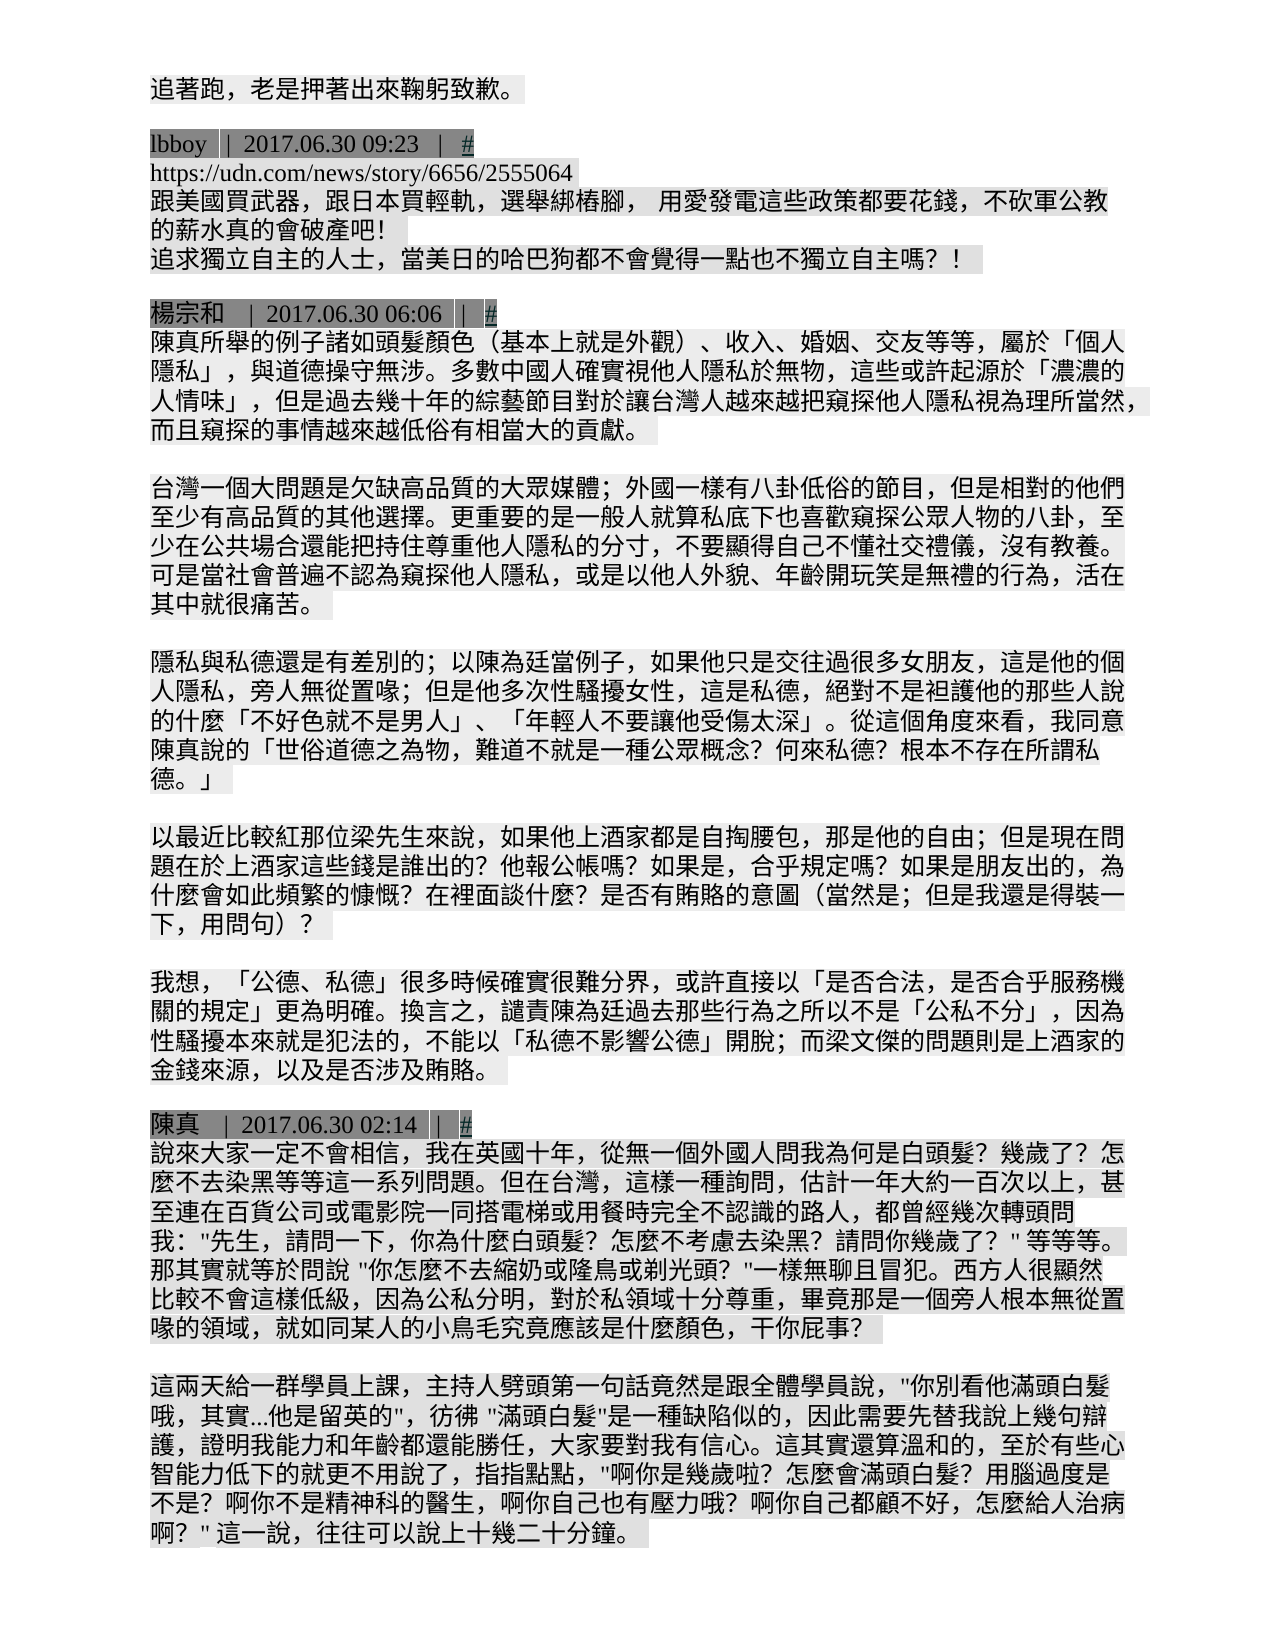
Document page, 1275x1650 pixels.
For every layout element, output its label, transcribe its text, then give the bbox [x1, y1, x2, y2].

text lbboy | 2017.06.30 09:23 | # [150, 129, 1125, 158]
text 說來大家一定不會相信，我在英國十年，從無一個外國人問我為何是白頭髮？幾歲了？怎麼不去染黑等等這一系列問題。但在台灣，這樣一種詢問，估計一年大約一百次以上，甚至連在百貨公司或電影院一同搭電梯或用餐時完全不認識的路人，都曾經幾次轉頭問我："先生，請問一下，你為什麼白頭髮？怎麼不考慮去染黑？請問你幾歲了？" 等等等。那其實就等於問說 "你怎麼不去縮奶或隆鳥或剃光頭？"一樣無聊且冒犯。西方人很顯然比較不會這樣低級，因為公私分明，對於私領域十分尊重，畢竟那是一個旁人根本無從置喙的領域，就如同某人的小鳥毛究竟應該是什麼顏色，干你屁事？ 這兩天給一群學員上課，主持人劈頭第一句話竟然是跟全體學員說，"你別看他滿頭白髮哦，其實...他是留英的"，彷彿 "滿頭白髮"是一種缺陷似的，因此需要先替我說上幾句辯護，證明我能力和年齡都還能勝任，大家要對我有信心。這其實還算溫和的，至於有些心智能力低下的就更不用說了，指指點點，"啊你是幾歲啦？怎麼會滿頭白髮？用腦過度是不是？啊你不是精神科的醫生，啊你自己也有壓力哦？啊你自己都顧不好，怎麼給人治病啊？" 這一說，往往可以說上十幾二十分鐘。 許多時候，在日常生活中，哪怕也許我只是出去找個麵攤叫一碗麵吃，老闆娘還沒開口，就在她開口前的幾秒鐘，我就知道她要問些什麼了，肯定又是要盤問我這一系列問題。有幾次，我就直接幫對方先問了，"你是要問我為何白頭髮？幾歲了？怎麼不去染黑？" 對不對。許多時候，我很想故意拿對方的各種身體特徵來反問，例如："妳的胸部怎麼腫成這樣？請問妳是在當奶媽嗎？"有些時候，我甚至很想幫對方加碼詢問，比方說："可是，倫家的小鳥毛是黑色的耶！不信嗎？有沒有興趣看看啊？" 我當然不敢這麼做，畢竟我知道人們並無惡意。不過，雖無惡意，八卦卻是一種低能心靈與脆弱人格的特徵。在醫院裏，同事之間，八卦滿天飛，每天都有。我從不參與一句，並非我道德崇高，而是我沒有那樣一種窩囊心靈。我無絲毫興趣私下去議論別人的家務事，太低能了。不但低能，而且深具侵略性，彷彿人不是人，而只是一種八卦的總和。 大多時候，我知道人們從這樣一系列的髮色質問中能得到莫大的低級樂趣，於是我往往就乾脆自動犧牲小我，創造一些讓他們更開心的笑話，以娛大眾。比方說，曾經有病人誇我，"陳醫師好年輕啊，應該還沒七十歲吧？！" 每次我說這類自我嘲諷的笑話給質問者聽，他們就更開心了。 除了白髮，職業也是一個主要發問系列。一旦台灣人知道你是醫生，接下來第一道問題肯定是問你 "一個月賺多少錢？" 然後對你充滿錢財這方面的偏見與認定，認定你一定很有錢。萬一他相信你沒什麼錢而且看你穿著十分破舊，他就會說人家誰誰誰哪個醫生一個月賺多少耶，意思是你肯定不是一個優秀有成就的醫生，然後就會對你逐漸有一種難以掩飾的戲謔與輕蔑。特別是當你在一些比較基層的地區性醫院工作時，甚至連員工同事也會看不起你，意思是說，他不會以一般台灣人對於醫生的那種仰慕佩服的眼光看待你，他覺得他是可以跟你平起平坐的，但他覺得自己就只能用遠距仰角的姿勢去瞻仰其他 "名醫"，因為他認定，倘若你是個 "成功" 的 "名醫"，怎麼可能會來 "這種" 醫院工作？所謂 "這種" 醫院，指的是它很基層，而不是"有名"的大醫院或醫學中心。 講這些是要給公、私問題鋪個路。也許探私窺密帶給許多人一種莫名的興奮快感，特別是當它是一種負面訊息時，也許感覺就更爽了，但這畢竟是一種低能猥瑣心靈的特徵與養份。台灣人的個性似乎就是如此，對於與大眾無關、並且根本無從理解與討論的私領域，非常非常非常非常有興趣，但是，對於公眾是非卻毫無興趣可言。美國就算殺死一億人，恐怕也比不上比方說某個爆奶正妹主播胸前的一粒青春痘更能引起他的興趣與熱情。 你看，每隔一小段時間，台灣社會就會出現某個什麼私人事件，然後媒體就會天天疲勞轟炸，全民參與討論，蠢血沸騰到爆，伸張所謂正義。美國就算侵略血洗一百個國家，也引不起這麼火熱狂暴的興趣與激情。而且，誰敢稍有意見不同，全民便霸凌抹黑之，真的是非常低能猥瑣的一個社會。 我從不去任何其它地方留言，因為我知道幾乎沒有一個地方會在乎公私分明以及私領域之神聖性的問題，簡單說就是，台灣人缺乏議論事情與想法的能力，但是對於製造或談論人身八卦卻十分激情與擅長，熱度破表。 當然，朋友之間要問什麼或談什麼統統都沒問題。上面的白髮例子指的純粹是路人或萍水相逢的陌生人，各自素昧平生，卻對別人的頭髮顏色如此感興趣，這已經不是少數人的問題，而是一種島上極其普遍的文化屬性與現象了；人們對於他人腦殼底下的東西或方寸之間絲毫不感興趣，但卻對於頭皮以上的頭髮顏色居然如此嚴重關切。此一現象之荒唐，就如同台灣人對於哪怕僅僅只是某個路人甲和路人乙之間發生了什麼外人不可能知道的私人糾紛如此熱烈關切，但是，對於事關眾人長久生死存亡的公眾事務，卻完完全全提不起一絲興趣，你很難說這是一種成熟社會或健康心靈的表現。 講這麼多，只是為了回到前一則留言。事實上，我並不認為公德私德是一個有效良好的分類。世俗道德之為物，難道不就是一種公眾概念？何來私德？根本不存在所謂私德。或者也可以這麼說：倘若道德是一種私密性的存在，如何可能對它做出評價？也就是說，就算有私德這回事，我們也根本無從評價。就算法律在私人事務之間做出裁判，也僅僅只是針對法律概念，而非道德裁判。法律混雜道德不但是落後的野蠻的，同時也是危險的，因為它越了界，居然對私密主觀之唯心世界做出概念上不可能成立的道德裁判。這樣一種對於私密世界的越界、侵略與冒犯，本身就是一種最大的敗德。 若由我來分類，我會說：所有道德都是公眾概念，沒有私德這東西；就如同所有語言都是公眾概念，絕對沒有一種語言是僅僅屬於某個人而不曾為其他人所知的。換個方式也可以這麼說，道德有兩種，一種可說可議可批判，另一種則不可說無法議論無從批判，套句維根斯坦的名言，"對於那些不可說的東西，我們只能保持沉默"。 相對於這樣一種態度，無非就是柏楊或胡適所經常批評的那樣一種公私不分，高舉所謂私德大旗，以私害公，甚至病態到這樣一種瘋狂地步：對於不可知不可說無法思議難以評價的私人事務，哇，X它媽的真是興奮熱烈到極點，眾人傾巢而出，爭相發言，每次簡直就是一場瘋狂的全民灑口水、敲鍵盤運動，大家愛怎麼說就能怎麼說，指指點點，口水多過茶，任意想像，信口開河，好像簡直就要爽死了似的，但卻又美其名為愛心或正義，其實不是，是嗜血。他並不是真的在乎什麼，他只是聞到血腥的味道，爭相舔舐，覺得很爽。一旦瘋狂八卦熱潮一過，就立即意興闌珊，彷彿根本沒這回事。 我想，我應該是台灣第一個公開批評 "愛台灣" 的人。這個口號在20年前剛出現時，人們根本不會把它看成一種邪惡之物。一開始，我寫信給人渣黨內一些昔日舊識大老們，表達我對他們提倡這種法西斯概念的強烈反感，因為非常卑鄙且有害。記得當時有個跟我很要好的老師，一位台大十分德高望重的教授，看到了這些信和文章，很納悶地寫信給我說他實在看不出來 "愛台灣" 有哪一點不對？ 後來，"愛台灣" 之聲更是甚囂塵上，我實在受不了，就發表了 "給長老教會的一封公開信"，從此揭開我新一波的悲慘命運。這封信寫完之後，藏在倉庫裏藏了好幾個月後才發表，因為我實在不想公開用很嚴厲的話批評 "同志"。所謂 "愛台灣"，難道你看不出來它其實就是 "愛台灣國" 的簡稱？但我反對的不是愛哪一國，而是反對政治概念成為一種道德唯心私密概念 (例如 "愛") 的判準，甚至是唯一判準，藉以檢驗個人內心，從而畫分敵我，妖魔化異己。政治居然囂張到檢驗起每個人的內心狀態來了，誰對台獨或台灣種種或人渣黨稍有批評，馬上就會被冠上一個 "不愛台灣" 的道德罪名，人人得而誅之。如果這不叫做法西斯，什麼是法西斯？ 法律尚且不應該入侵私密唯心領域，做為獎懲判準，何況政治。其實早在這之前，差不多1995-1996年左右，腐敗貪婪行事齷齪邪惡的大漢奸李登輝，就曾推動過一個叫 "心靈改造工程" 運動，說要改造台灣人的內心，朝所謂 "本土認同" 來深化心靈 ，簡單說就是為台獨進一步暖身。 這個 "心靈改造工程" 當然很成功，但它一開始是以一種比較隱約的方式進行洗腦工程，兩年後轉化成 "愛台灣" 之後，卻是以一種十分高調、大扣紅帽子的方式，肆無忌憚地進行政治獵巫，開始大舉醜化所謂的 "他們中國人"，美化並神聖化 "我們台灣人"。在邱義仁的策畫下，掀起一波以挑撥族群仇恨方式的政治鬥爭與洗腦。 一兩年後，阿扁當權，這波醜化 "他們中國人" 的獵巫行動與挑撥族群仇恨對立的 "心靈改造工程"，自此如入無人之境，為所欲為，跡近瘋狂。2008年，馬英九以壓倒性票數當選總統，但他不但沒有撥亂反正，反而處處迎合，說要當一個什麼 "全民" 總統，不知道是真蠢還是故意裝糊塗。不過這不是我要說的。重點不是政治，而是政治居然凌駕了基本人性與道德，政治居然成為一種檢驗道德與心靈的鬥爭工具。 我當然不是說不能推展統或獨，而是說那樣一種愛台灣式的推展法，恰恰就是一種法西斯，政治顏色凌駕了心靈，凌駕了一切是非善惡，成為這島上唯一的健康心靈指標與道德判準，誰敢對於綠營思維或其人事物有所不敬，誰就會遭到綠色暴民們無所不用其極的群起瘋狂攻擊、騷擾與抹黑。 應該差不多是2002年的初秋吧，因為葉小慧的一篇文章，我覺得我的忍耐已經到了極限，就像戀人的心碎了似的，於是發表了 "一封告別信"，決心跟過去的所謂同志們從此一刀兩斷。如果他們是那光，那我就是那黑暗，總之，光明黑暗兩者絕對湊不到一塊來。 大陸人自然無從體會島內過去20幾年來這段至今持續進行中的歷史，就算島內人士其實也不一定能清楚意識到這一切政治惡性操作。同樣的操作還有很多，例如為了鬥垮國民黨，甚至就連核電政策這樣一種高度專業的理性議題，居然也能炒作成道德獵巫運動與道德檢驗，例如倡導 "我是人，我反核"，意味著誰敢不反核，那麼他的人格、人性與道德就是徹底敗壞，人人得而誅之。這個人渣黨之惡行程度，真是毫無底線，什麼事都幹得出來。 之所以講這些，仍然還是老話一句，我不是要談政治，而是要談公與私的分界，談道德本質之為物，談政治之敗壞人性與是非善惡，談政治之惡質與濫用。意識到這些也許是重要的，因為它或多或少可以讓我們在一片混亂與黑暗喧囂中，盡可能保有一點應有的人性和道德感及是非價值判斷。 (待續) [150, 1139, 1125, 1548]
text 陳真所舉的例子諸如頭髮顏色（基本上就是外觀）、收入、婚姻、交友等等，屬於「個人隱私」，與道德操守無涉。多數中國人確實視他人隱私於無物，這些或許起源於「濃濃的人情味」，但是過去幾十年的綜藝節目對於讓台灣人越來越把窺探他人隱私視為理所當然，而且窺探的事情越來越低俗有相當大的貢獻。 台灣一個大問題是欠缺高品質的大眾媒體；外國一樣有八卦低俗的節目，但是相對的他們至少有高品質的其他選擇。更重要的是一般人就算私底下也喜歡窺探公眾人物的八卦，至少在公共場合還能把持住尊重他人隱私的分寸，不要顯得自己不懂社交禮儀，沒有教養。可是當社會普遍不認為窺探他人隱私，或是以他人外貌、年齡開玩笑是無禮的行為，活在其中就很痛苦。 隱私與私德還是有差別的；以陳為廷當例子，如果他只是交往過很多女朋友，這是他的個人隱私，旁人無從置喙；但是他多次性騷擾女性，這是私德，絕對不是袒護他的那些人說的什麼「不好色就不是男人」、「年輕人不要讓他受傷太深」。從這個角度來看，我同意陳真說的「世俗道德之為物，難道不就是一種公眾概念？何來私德？根本不存在所謂私德。」 以最近比較紅那位梁先生來說，如果他上酒家都是自掏腰包，那是他的自由；但是現在問題在於上酒家這些錢是誰出的？他報公帳嗎？如果是，合乎規定嗎？如果是朋友出的，為什麼會如此頻繁的慷慨？在裡面談什麼？是否有賄賂的意圖（當然是；但是我還是得裝一下，用問句）？ 我想，「公德、私德」很多時候確實很難分界，或許直接以「是否合法，是否合乎服務機關的規定」更為明確。換言之，譴責陳為廷過去那些行為之所以不是「公私不分」，因為性騷擾本來就是犯法的，不能以「私德不影響公德」開脫；而梁文傑的問題則是上酒家的金錢來源，以及是否涉及賄賂。 [150, 328, 1125, 1085]
text https://udn.com/news/story/6656/2555064 跟美國買武器，跟日本買輕軌，選舉綁樁腳， 用愛發電這些政策都要花錢，不砍軍公教的薪水真的會破產吧！ 追求獨立自主的人士，當美日的哈巴狗都不會覺得一點也不獨立自主嗎？！ [150, 158, 1125, 274]
text 楊宗和 | 2017.06.30 06:06 | # [150, 299, 1125, 328]
text 陳真 | 2017.06.30 02:14 | # [150, 1110, 1125, 1139]
